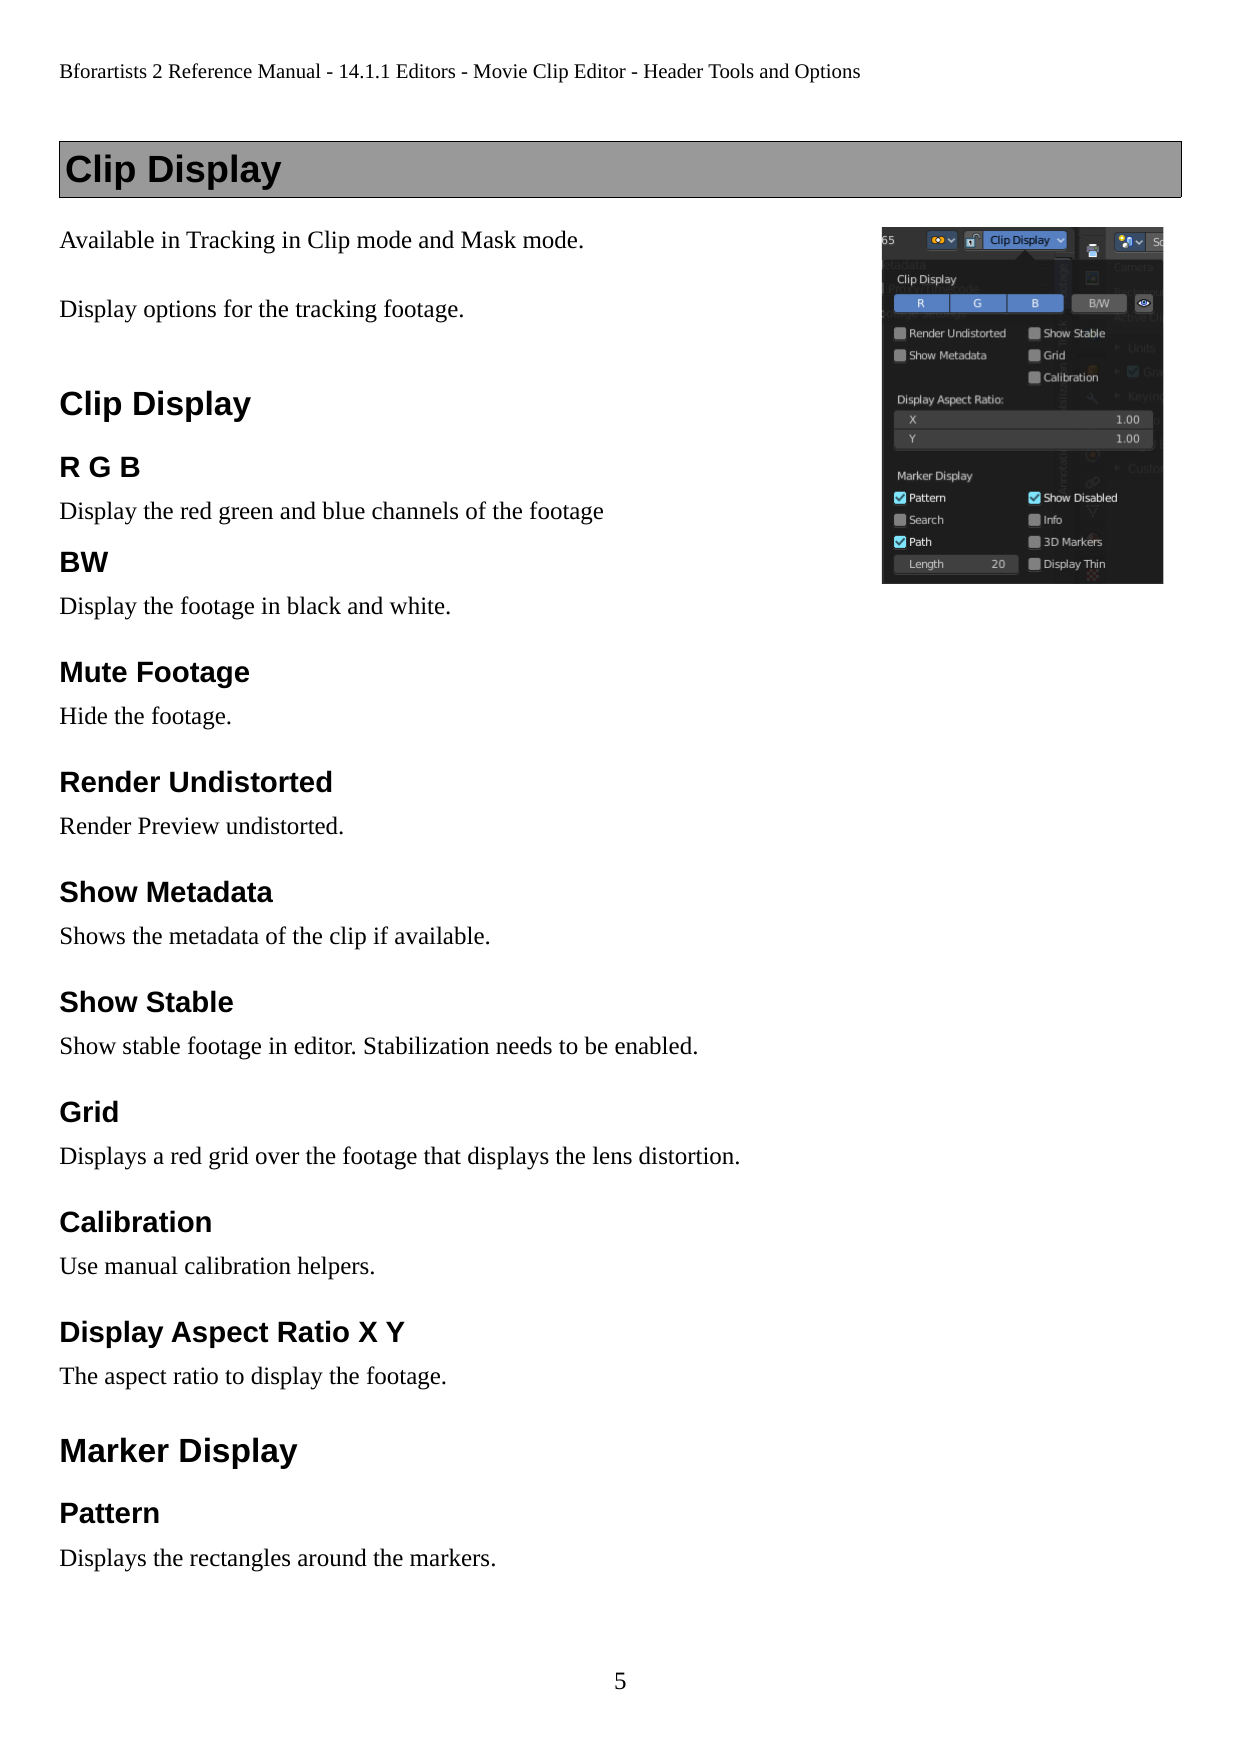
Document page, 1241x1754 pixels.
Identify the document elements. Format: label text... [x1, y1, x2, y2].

subtitle Render Undistorted [59, 765, 1181, 799]
text Hide the footage. [59, 701, 1181, 730]
subtitle Display Aspect Ratio X Y [59, 1314, 1181, 1348]
text Display options for the tracking footage. [59, 294, 881, 323]
subtitle Grid [59, 1095, 1181, 1128]
subtitle [1164, 384, 1181, 423]
subtitle BW [59, 545, 881, 579]
subtitle [1164, 545, 1181, 579]
text The aspect ratio to display the footage. [59, 1361, 1181, 1389]
text Displays the rectangles around the markers. [59, 1543, 1181, 1571]
subtitle Mute Footage [59, 655, 1181, 689]
text Show stable footage in editor. Stabilization needs to be enabled. [59, 1031, 1181, 1060]
text Render Preview undistorted. [59, 811, 1181, 840]
subtitle [1164, 450, 1181, 484]
subtitle Show Stable [59, 985, 1181, 1018]
subtitle Pattern [59, 1496, 1181, 1530]
text Display the red green and blue channels of the footage [59, 496, 881, 525]
subtitle Marker Display [59, 1431, 1181, 1469]
subtitle Calibration [59, 1204, 1181, 1238]
table_header Clip Display [60, 142, 1181, 197]
subtitle Clip Display [59, 384, 881, 423]
text Available in Tracking in Clip mode and Mask mode. [59, 225, 1181, 254]
text Shows the metadata of the clip if available. [59, 921, 1181, 950]
subtitle Show Metadata [59, 875, 1181, 909]
subtitle R G B [59, 450, 881, 484]
text Use manual calibration helpers. [59, 1251, 1181, 1279]
picture [881, 227, 1164, 584]
text Display the footage in black and white. [59, 591, 1181, 620]
text Displays a red grid over the footage that displays the lens distortion. [59, 1141, 1181, 1170]
